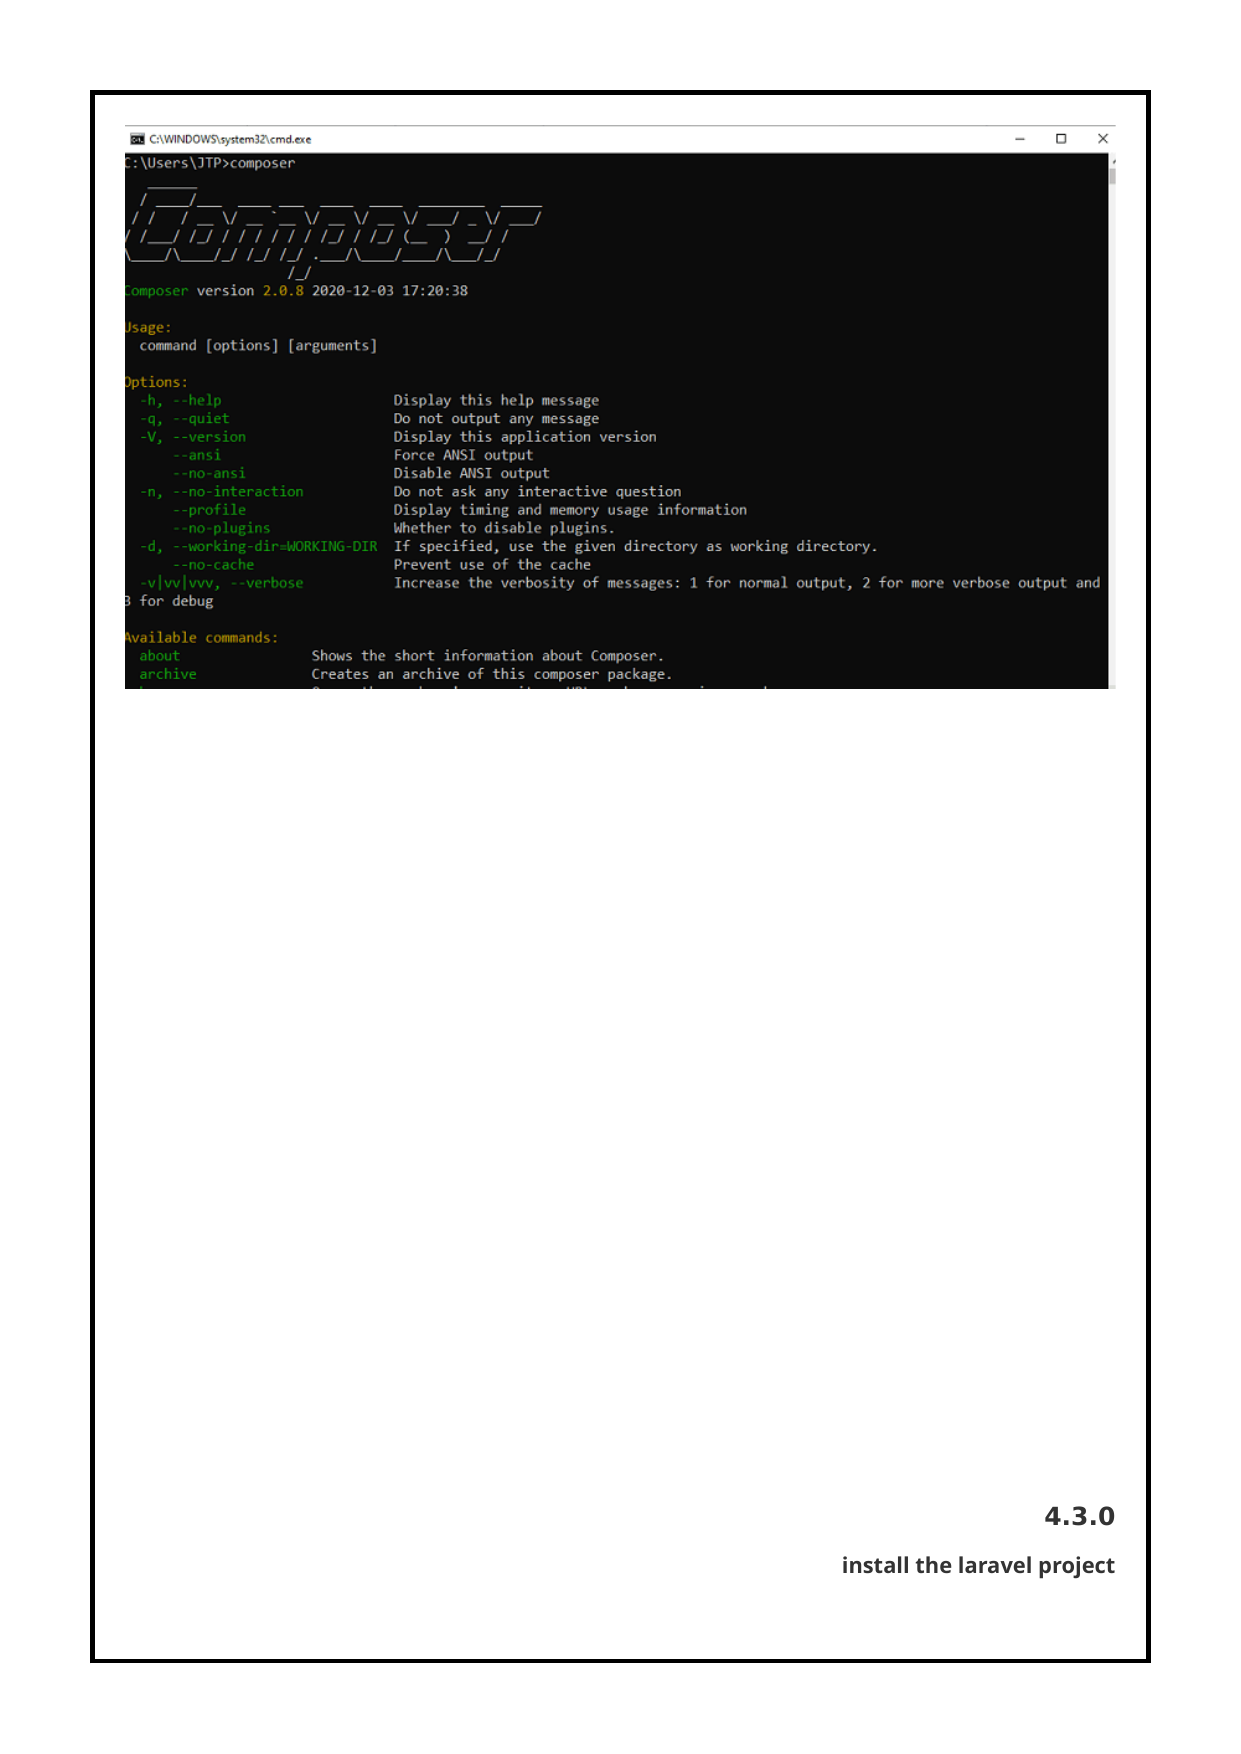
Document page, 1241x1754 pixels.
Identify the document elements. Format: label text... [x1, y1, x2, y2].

text 4.3.0 [125, 1502, 1116, 1531]
text install the laravel project [125, 1550, 1116, 1580]
picture [125, 125, 1116, 689]
